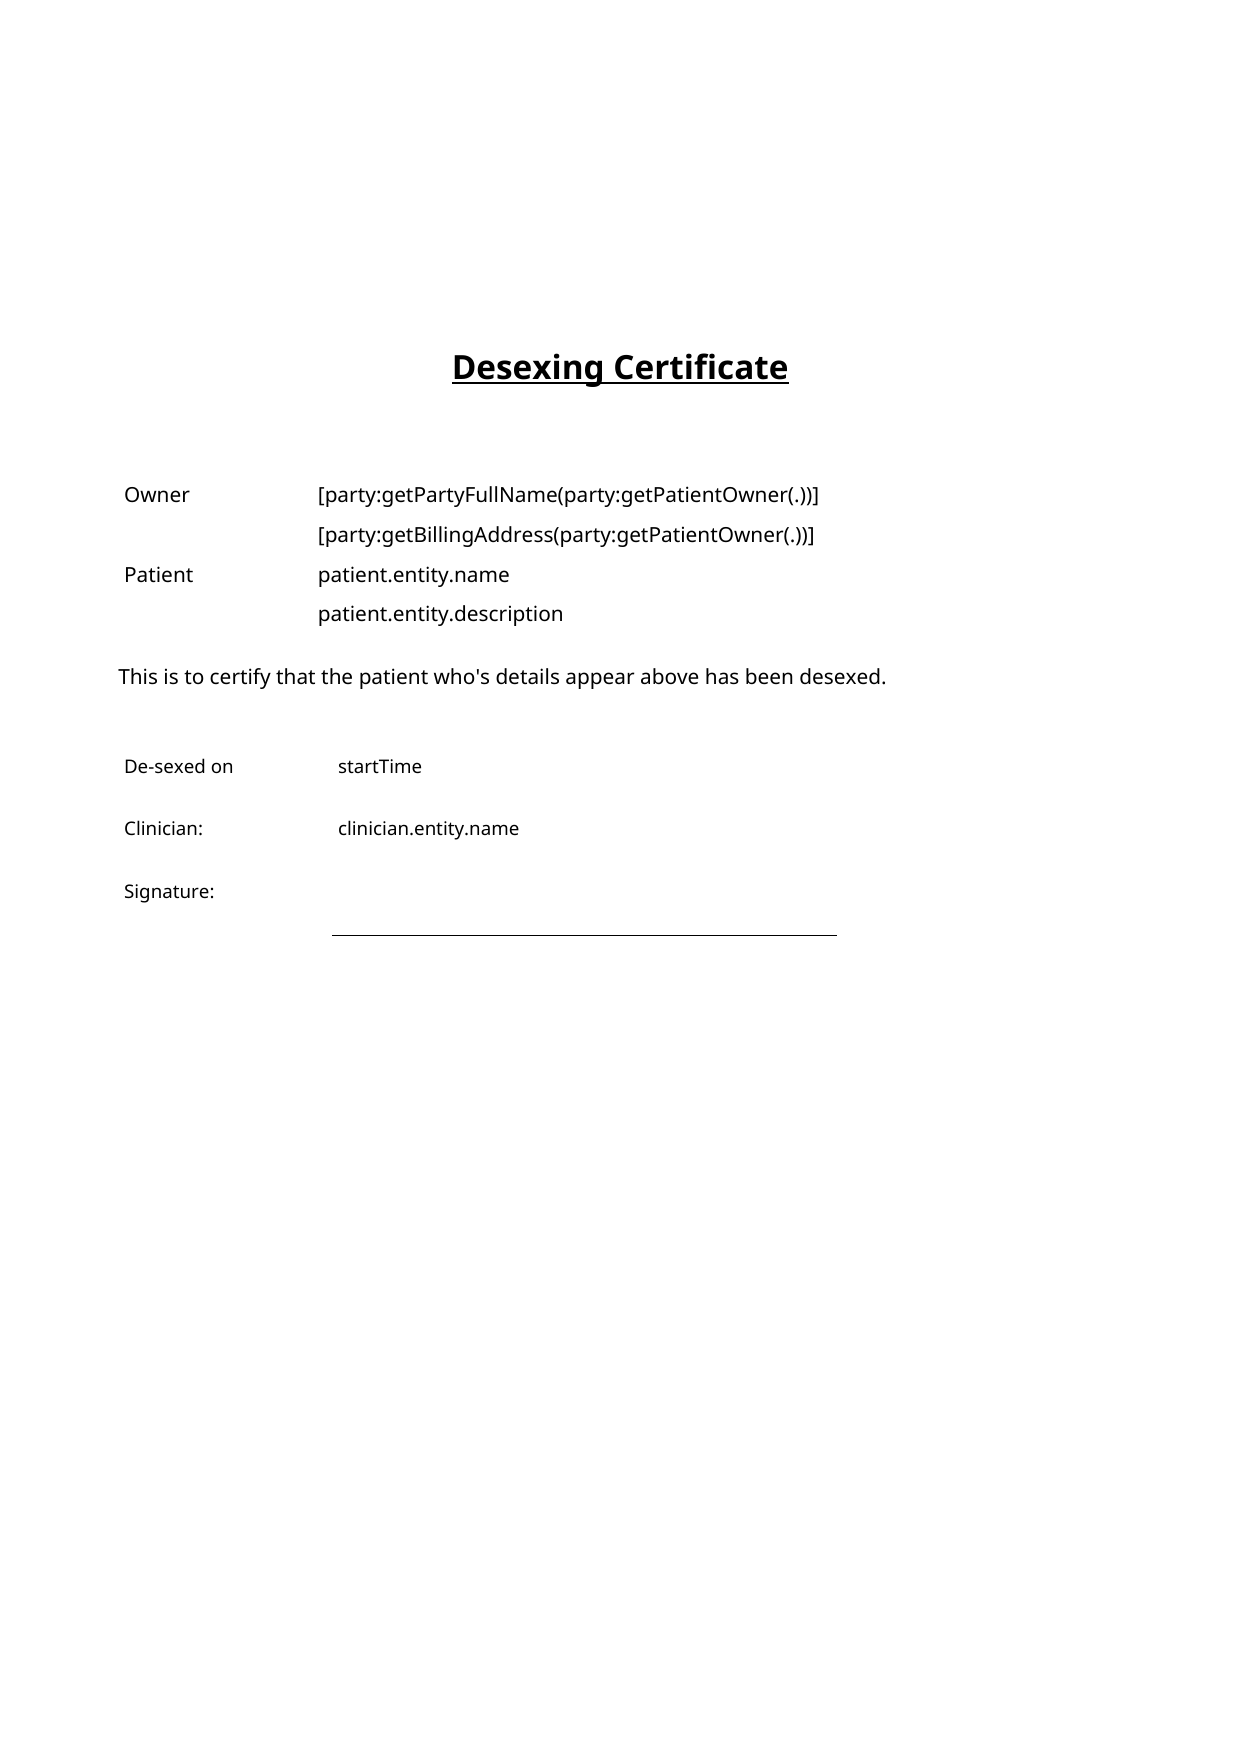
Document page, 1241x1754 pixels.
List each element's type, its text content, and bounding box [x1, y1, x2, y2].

text Desexing Certificate [118, 343, 1122, 389]
table_cell Signature: [118, 847, 332, 935]
table_header Owner [118, 474, 312, 514]
table_cell [332, 847, 837, 935]
table_cell clinician.entity.name [332, 785, 837, 847]
table_cell patient.entity.name [312, 554, 1122, 594]
table_cell [party:getBillingAddress(party:getPatientOwner(.))] [312, 514, 1122, 554]
table_cell [118, 514, 312, 554]
table_cell [118, 594, 312, 634]
table_header startTime [332, 748, 837, 784]
table_cell Clinician: [118, 785, 332, 847]
text This is to certify that the patient who's details appear above has been desexed. [118, 662, 1122, 691]
table_cell patient.entity.description [312, 594, 1122, 634]
table_cell Patient [118, 554, 312, 594]
table_header De-sexed on [118, 748, 332, 784]
table_header [party:getPartyFullName(party:getPatientOwner(.))] [312, 474, 1122, 514]
